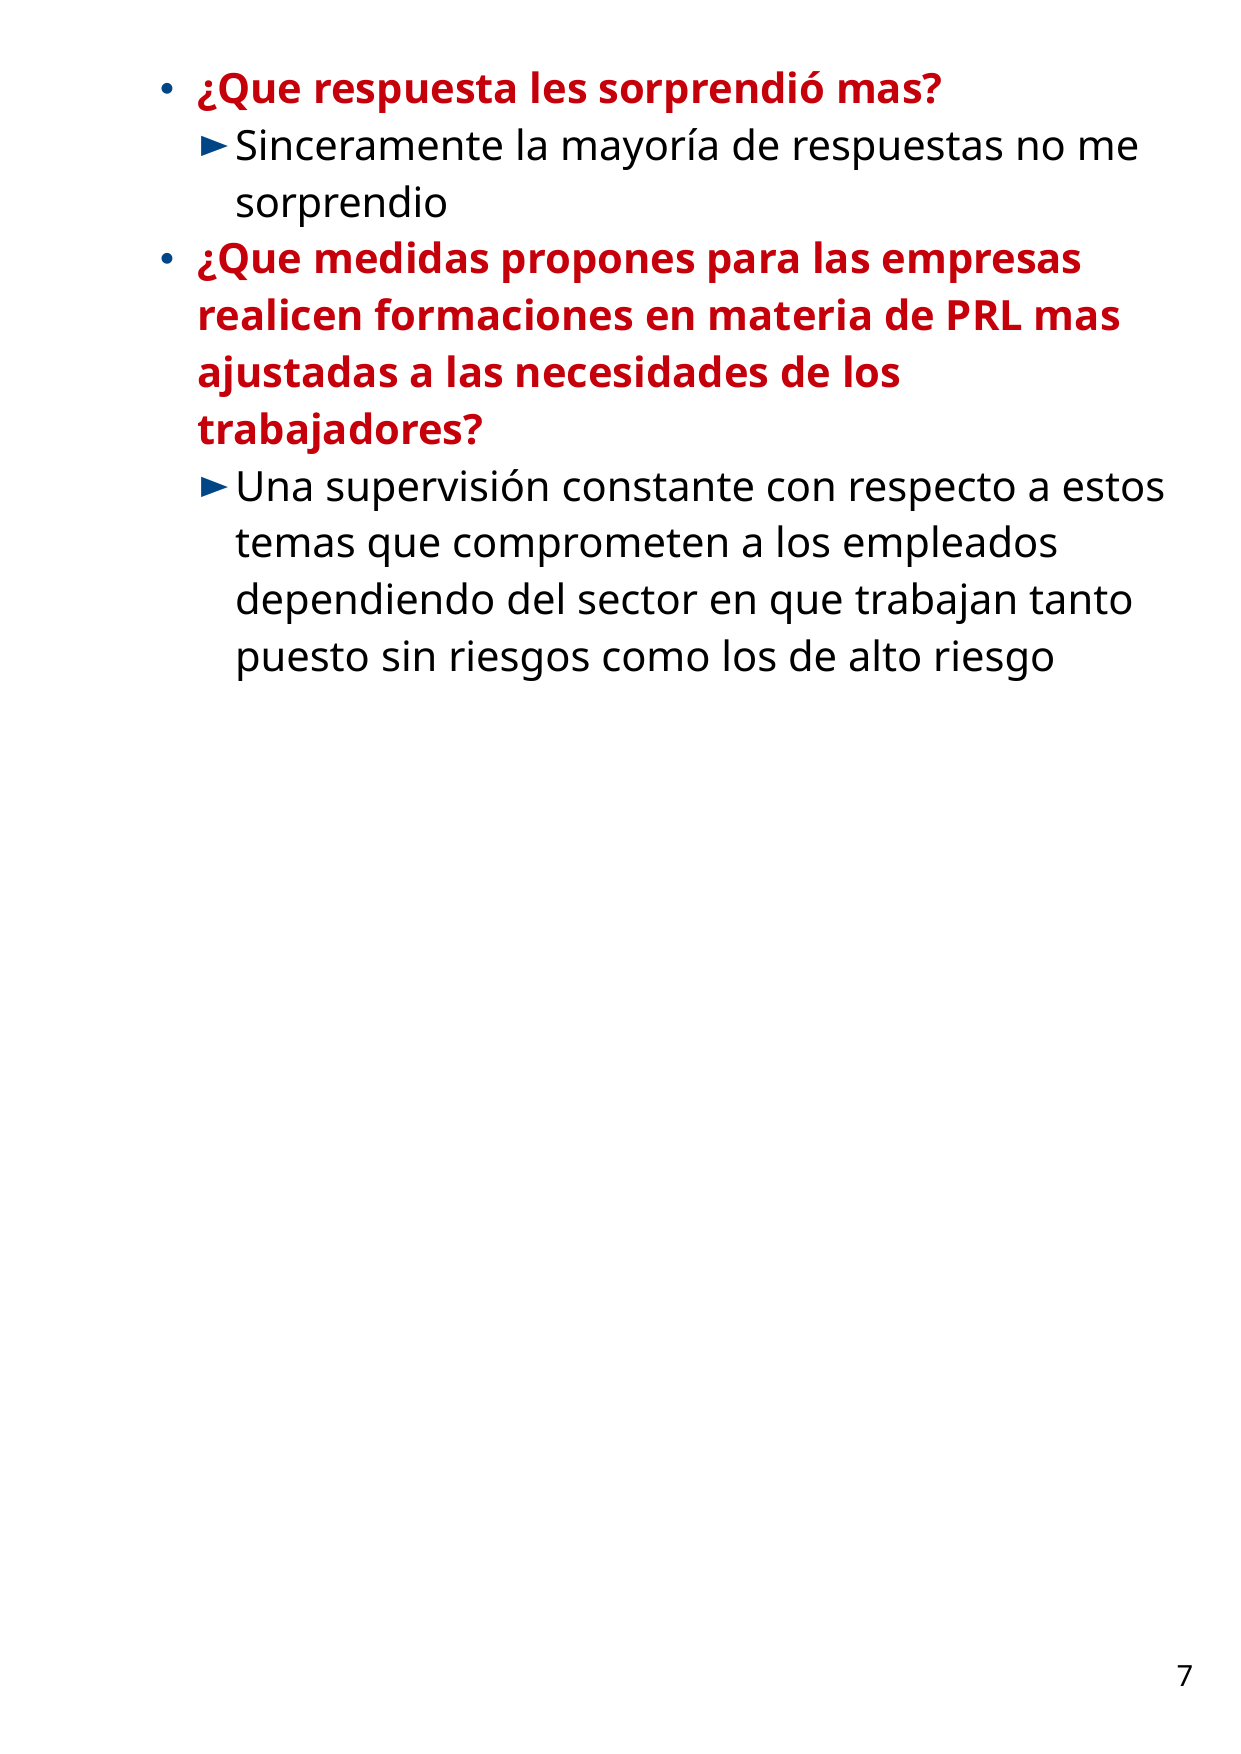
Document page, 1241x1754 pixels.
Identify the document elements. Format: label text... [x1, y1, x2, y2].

list ¿Que respuesta les sorprendió mas? [160, 59, 1193, 116]
list Sinceramente la mayoría de respuestas no me sorprendio [197, 116, 1193, 229]
list ¿Que medidas propones para las empresas realicen formaciones en materia de PRL mas ajustadas a las necesidades de los trabajadores? [160, 229, 1193, 456]
list Una supervisión constante con respecto a estos temas que comprometen a los empleados dependiendo del sector en que trabajan tanto puesto sin riesgos como los de alto riesgo [197, 456, 1193, 683]
